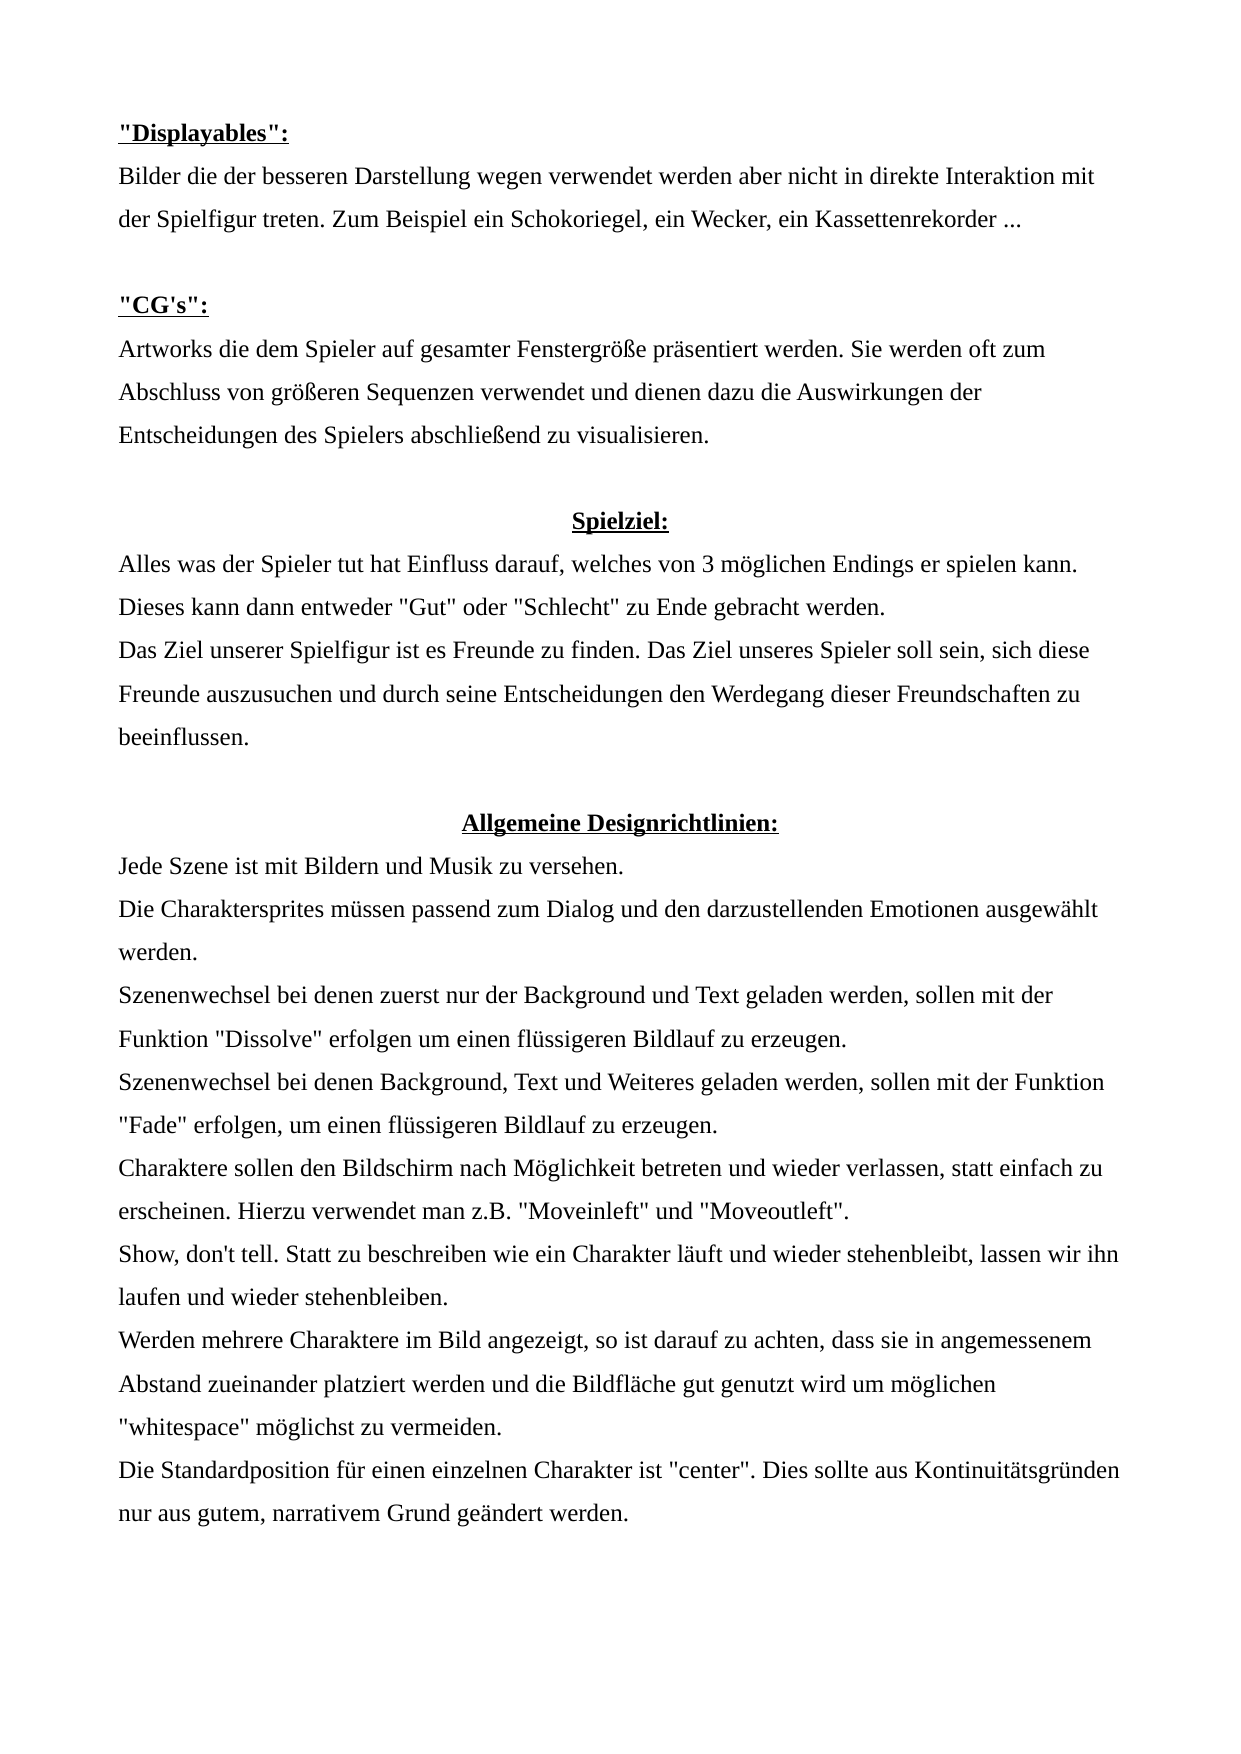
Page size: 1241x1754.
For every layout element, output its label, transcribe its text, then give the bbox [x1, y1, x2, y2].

text Szenenwechsel bei denen Background, Text und Weiteres geladen werden, sollen mit der Funktion "Fade" erfolgen, um einen flüssigeren Bildlauf zu erzeugen. [118, 1067, 1122, 1139]
text Jede Szene ist mit Bildern und Musik zu versehen. [118, 851, 1122, 880]
text Charaktere sollen den Bildschirm nach Möglichkeit betreten und wieder verlassen, statt einfach zu erscheinen. Hierzu verwendet man z.B. "Moveinleft" und "Moveoutleft". [118, 1153, 1122, 1225]
text "Displayables": [118, 118, 1122, 147]
text Spielziel: [118, 506, 1122, 535]
text Artworks die dem Spieler auf gesamter Fenstergröße präsentiert werden. Sie werden oft zum Abschluss von größeren Sequenzen verwendet und dienen dazu die Auswirkungen der Entscheidungen des Spielers abschließend zu visualisieren. [118, 334, 1122, 449]
text Das Ziel unserer Spielfigur ist es Freunde zu finden. Das Ziel unseres Spieler soll sein, sich diese Freunde auszusuchen und durch seine Entscheidungen den Werdegang dieser Freundschaften zu beeinflussen. [118, 636, 1122, 751]
text "CG's": [118, 291, 1122, 319]
text Szenenwechsel bei denen zuerst nur der Background und Text geladen werden, sollen mit der Funktion "Dissolve" erfolgen um einen flüssigeren Bildlauf zu erzeugen. [118, 981, 1122, 1052]
text Die Charaktersprites müssen passend zum Dialog und den darzustellenden Emotionen ausgewählt werden. [118, 894, 1122, 966]
text Dieses kann dann entweder "Gut" oder "Schlecht" zu Ende gebracht werden. [118, 592, 1122, 621]
text Werden mehrere Charaktere im Bild angezeigt, so ist darauf zu achten, dass sie in angemessenem Abstand zueinander platziert werden und die Bildfläche gut genutzt wird um möglichen "whitespace" möglichst zu vermeiden. [118, 1326, 1122, 1441]
text Bilder die der besseren Darstellung wegen verwendet werden aber nicht in direkte Interaktion mit der Spielfigur treten. Zum Beispiel ein Schokoriegel, ein Wecker, ein Kassettenrekorder ... [118, 161, 1122, 233]
text Die Standardposition für einen einzelnen Charakter ist "center". Dies sollte aus Kontinuitätsgründen nur aus gutem, narrativem Grund geändert werden. [118, 1455, 1122, 1527]
text Show, don't tell. Statt zu beschreiben wie ein Charakter läuft und wieder stehenbleibt, lassen wir ihn laufen und wieder stehenbleiben. [118, 1239, 1122, 1311]
text Alles was der Spieler tut hat Einfluss darauf, welches von 3 möglichen Endings er spielen kann. [118, 549, 1122, 578]
text Allgemeine Designrichtlinien: [118, 808, 1122, 837]
